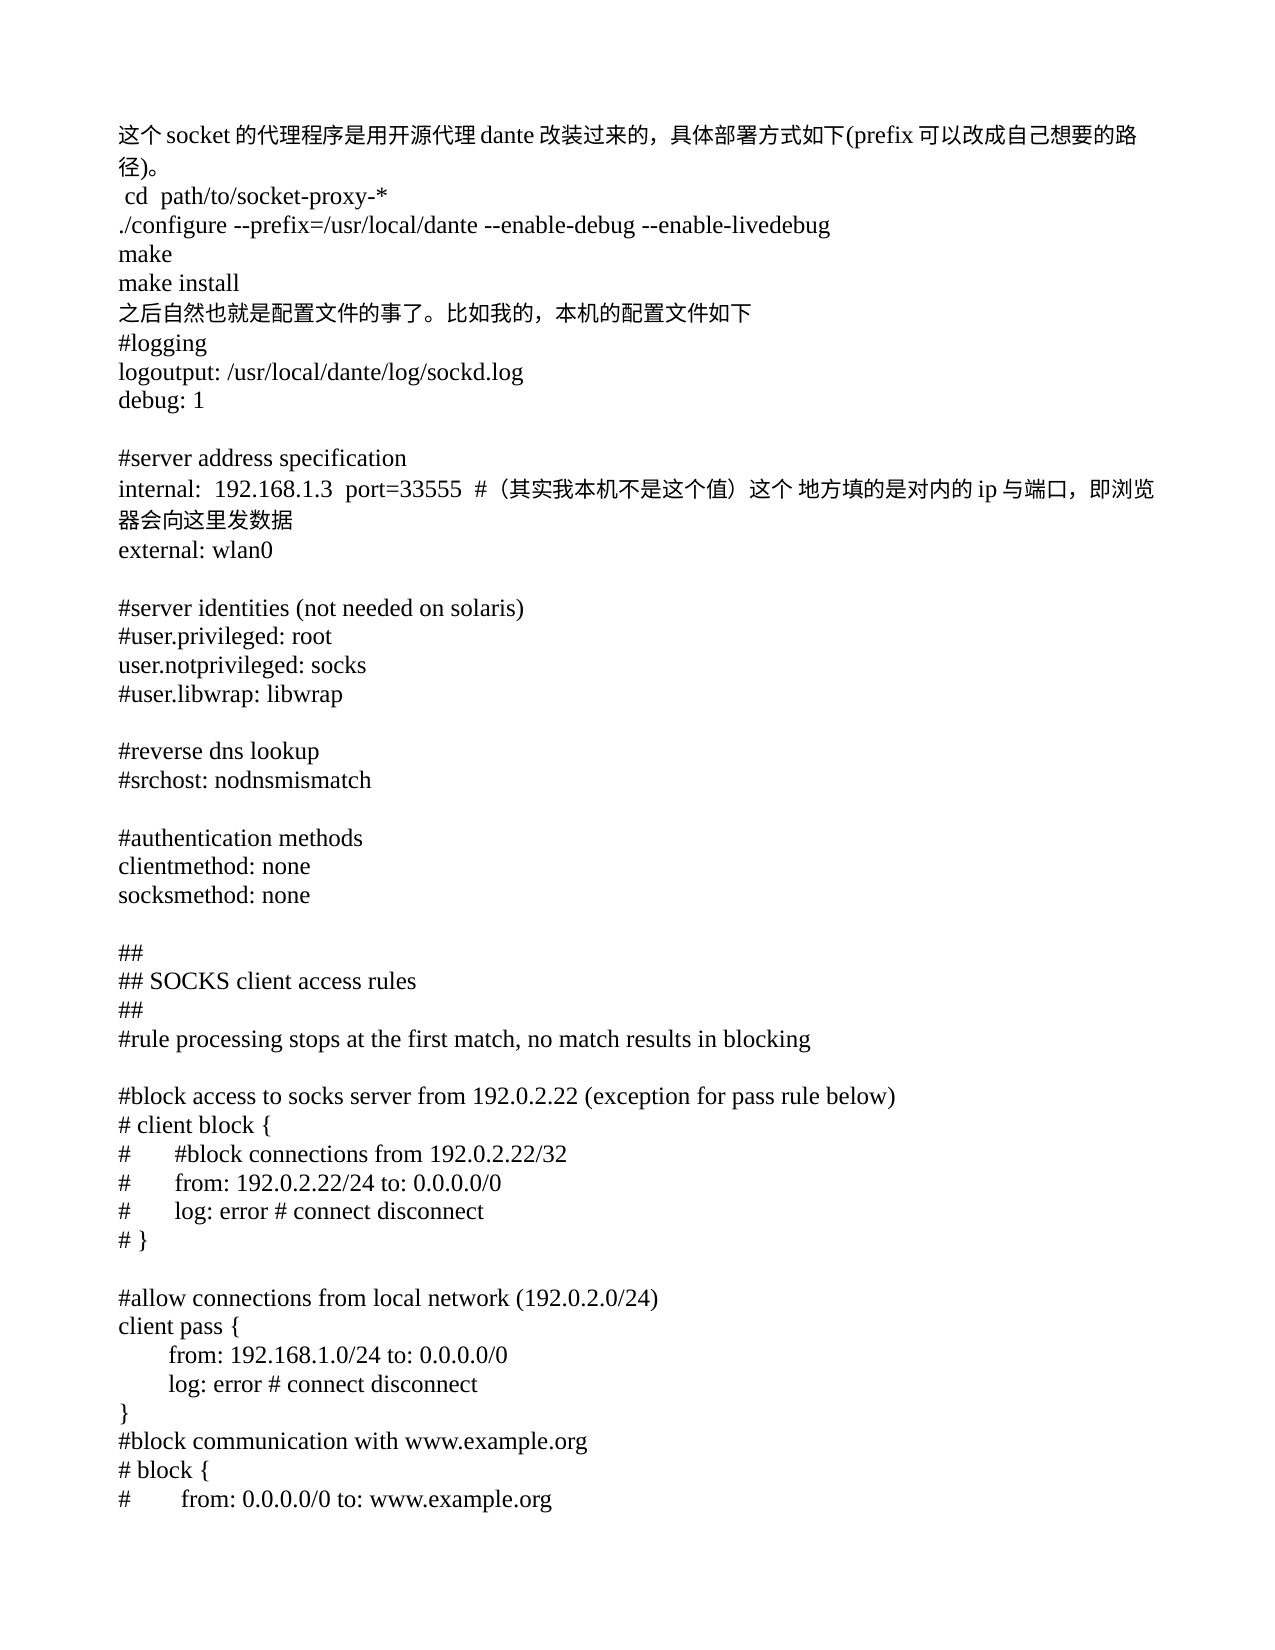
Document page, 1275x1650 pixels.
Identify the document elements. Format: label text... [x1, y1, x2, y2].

text ./configure --prefix=/usr/local/dante --enable-debug --enable-livedebug [118, 210, 1157, 239]
text 之后自然也就是配置文件的事了。比如我的，本机的配置文件如下 [118, 296, 1157, 328]
text log: error # connect disconnect [118, 1369, 1157, 1398]
text internal: 192.168.1.3 port=33555 #（其实我本机不是这个值）这个 地方填的是对内的ip与端口，即浏览器会向这里发数据 [118, 472, 1157, 535]
text client pass { [118, 1311, 1157, 1340]
text # block { [118, 1455, 1157, 1484]
text # #block connections from 192.0.2.22/32 [118, 1139, 1157, 1168]
text user.notprivileged: socks [118, 650, 1157, 679]
text socksmethod: none [118, 880, 1157, 909]
text #logging [118, 328, 1157, 357]
text ## [118, 938, 1157, 966]
text #reverse dns lookup [118, 736, 1157, 765]
text } [118, 1398, 1157, 1426]
text clientmethod: none [118, 851, 1157, 880]
text ## SOCKS client access rules [118, 966, 1157, 995]
text #server address specification [118, 443, 1157, 472]
text #rule processing stops at the first match, no match results in blocking [118, 1024, 1157, 1053]
text logoutput: /usr/local/dante/log/sockd.log [118, 357, 1157, 386]
text # from: 192.0.2.22/24 to: 0.0.0.0/0 [118, 1168, 1157, 1196]
text ## [118, 995, 1157, 1024]
text from: 192.168.1.0/24 to: 0.0.0.0/0 [118, 1340, 1157, 1369]
text #user.libwrap: libwrap [118, 679, 1157, 708]
text external: wlan0 [118, 535, 1157, 564]
text cd path/to/socket-proxy-* [118, 181, 1157, 210]
text make install [118, 268, 1157, 296]
text 这个socket的代理程序是用开源代理dante改装过来的，具体部署方式如下(prefix可以改成自己想要的路径)。 [118, 118, 1157, 181]
text #srchost: nodnsmismatch [118, 765, 1157, 794]
text #allow connections from local network (192.0.2.0/24) [118, 1283, 1157, 1311]
text # log: error # connect disconnect [118, 1196, 1157, 1225]
text # } [118, 1225, 1157, 1254]
text #authentication methods [118, 823, 1157, 851]
text # client block { [118, 1110, 1157, 1139]
text #block communication with www.example.org [118, 1426, 1157, 1455]
text debug: 1 [118, 386, 1157, 414]
text # from: 0.0.0.0/0 to: www.example.org [118, 1484, 1157, 1513]
text #user.privileged: root [118, 621, 1157, 650]
text #server identities (not needed on solaris) [118, 593, 1157, 621]
text make [118, 239, 1157, 268]
text #block access to socks server from 192.0.2.22 (exception for pass rule below) [118, 1081, 1157, 1110]
